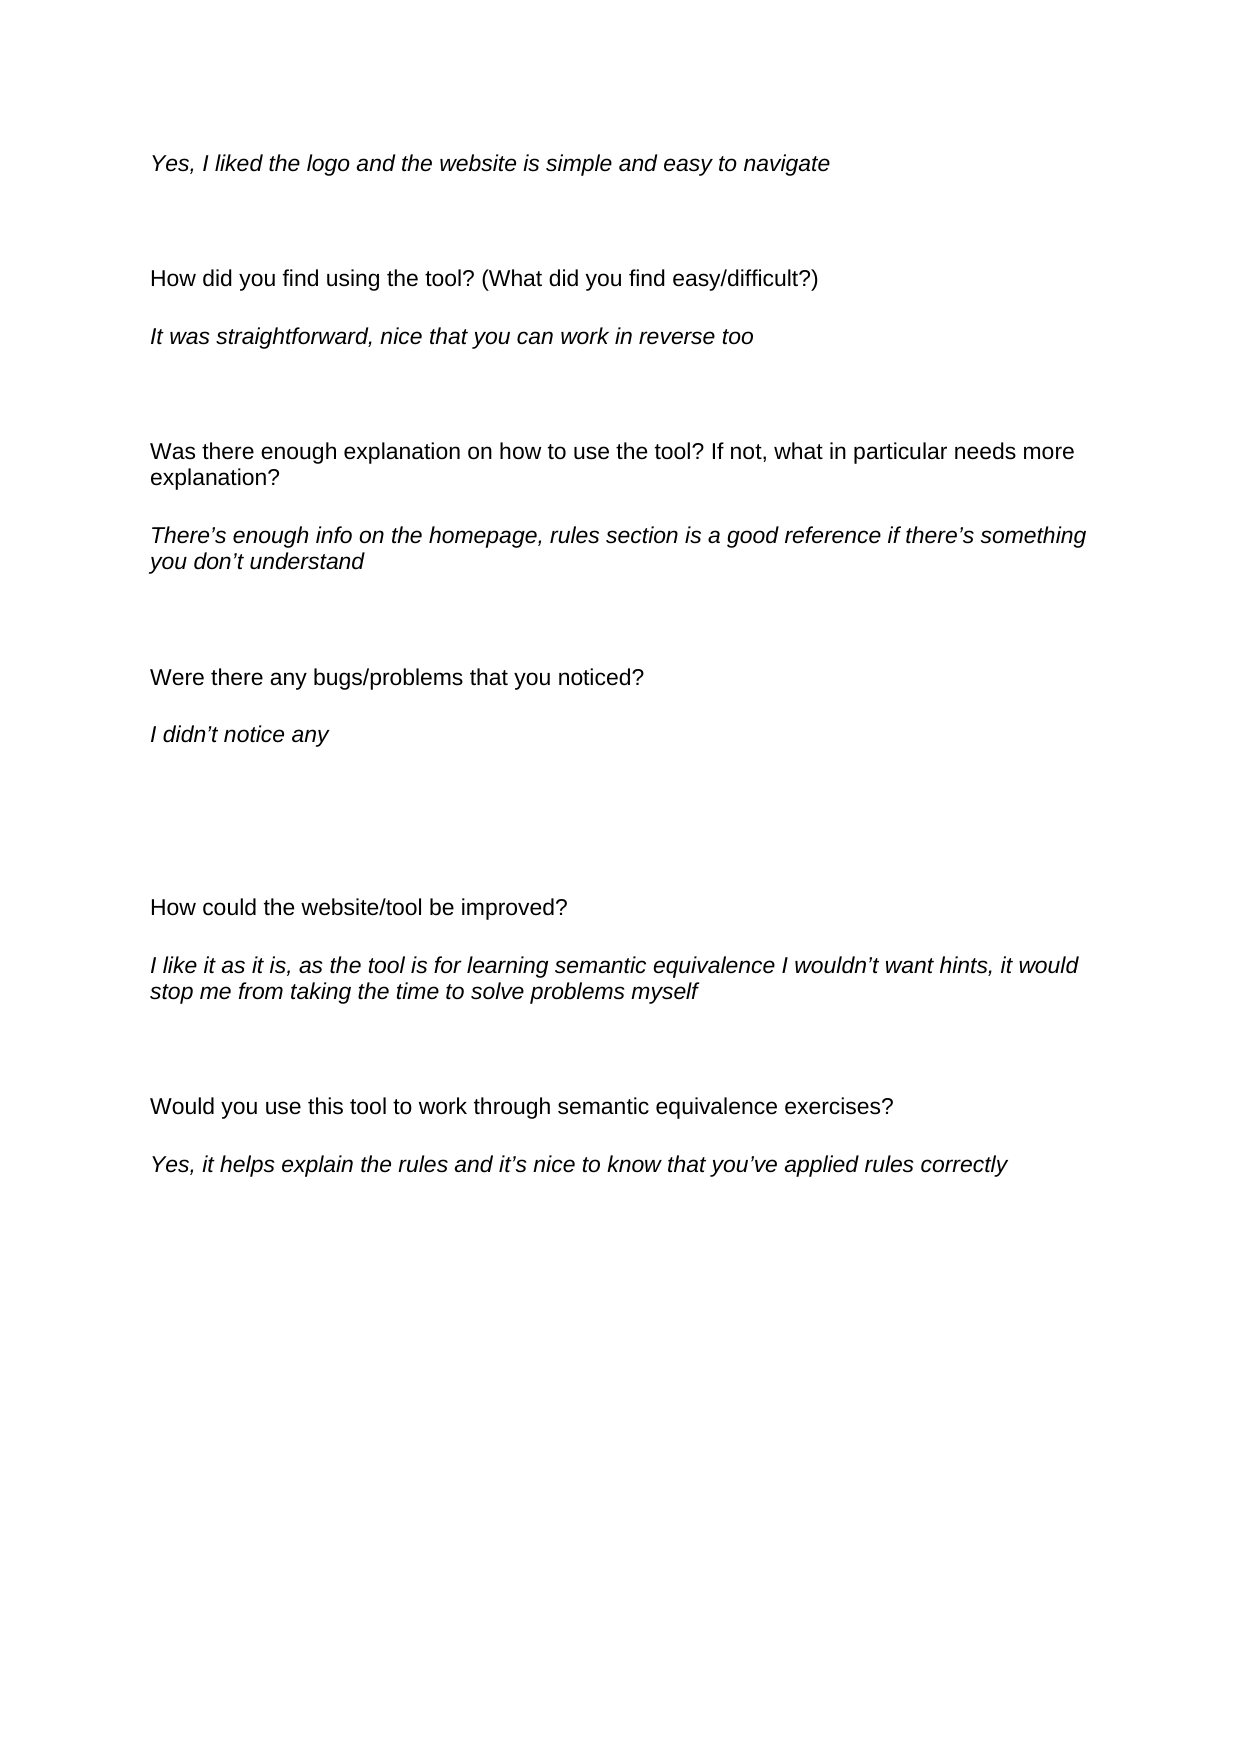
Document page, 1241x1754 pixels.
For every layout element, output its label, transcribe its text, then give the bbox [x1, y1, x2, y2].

text Was there enough explanation on how to use the tool? If not, what in particular needs more explanation? [150, 438, 1090, 491]
text Yes, I liked the logo and the website is simple and easy to navigate [150, 150, 1090, 176]
text How did you find using the tool? (What did you find easy/difficult?) [150, 265, 1090, 292]
text I didn’t notice any [150, 721, 1090, 747]
text Yes, it helps explain the rules and it’s nice to know that you’ve applied rules correctly [150, 1151, 1090, 1177]
text Would you use this tool to work through semantic equivalence exercises? [150, 1093, 1090, 1119]
text There’s enough info on the homepage, rules section is a good reference if there’s something you don’t understand [150, 522, 1090, 575]
text I like it as it is, as the tool is for learning semantic equivalence I wouldn’t want hints, it would stop me from taking the time to solve problems myself [150, 952, 1090, 1004]
text Were there any bugs/problems that you noticed? [150, 663, 1090, 690]
text It was straightforward, nice that you can work in reverse too [150, 323, 1090, 349]
text How could the website/tool be improved? [150, 894, 1090, 920]
